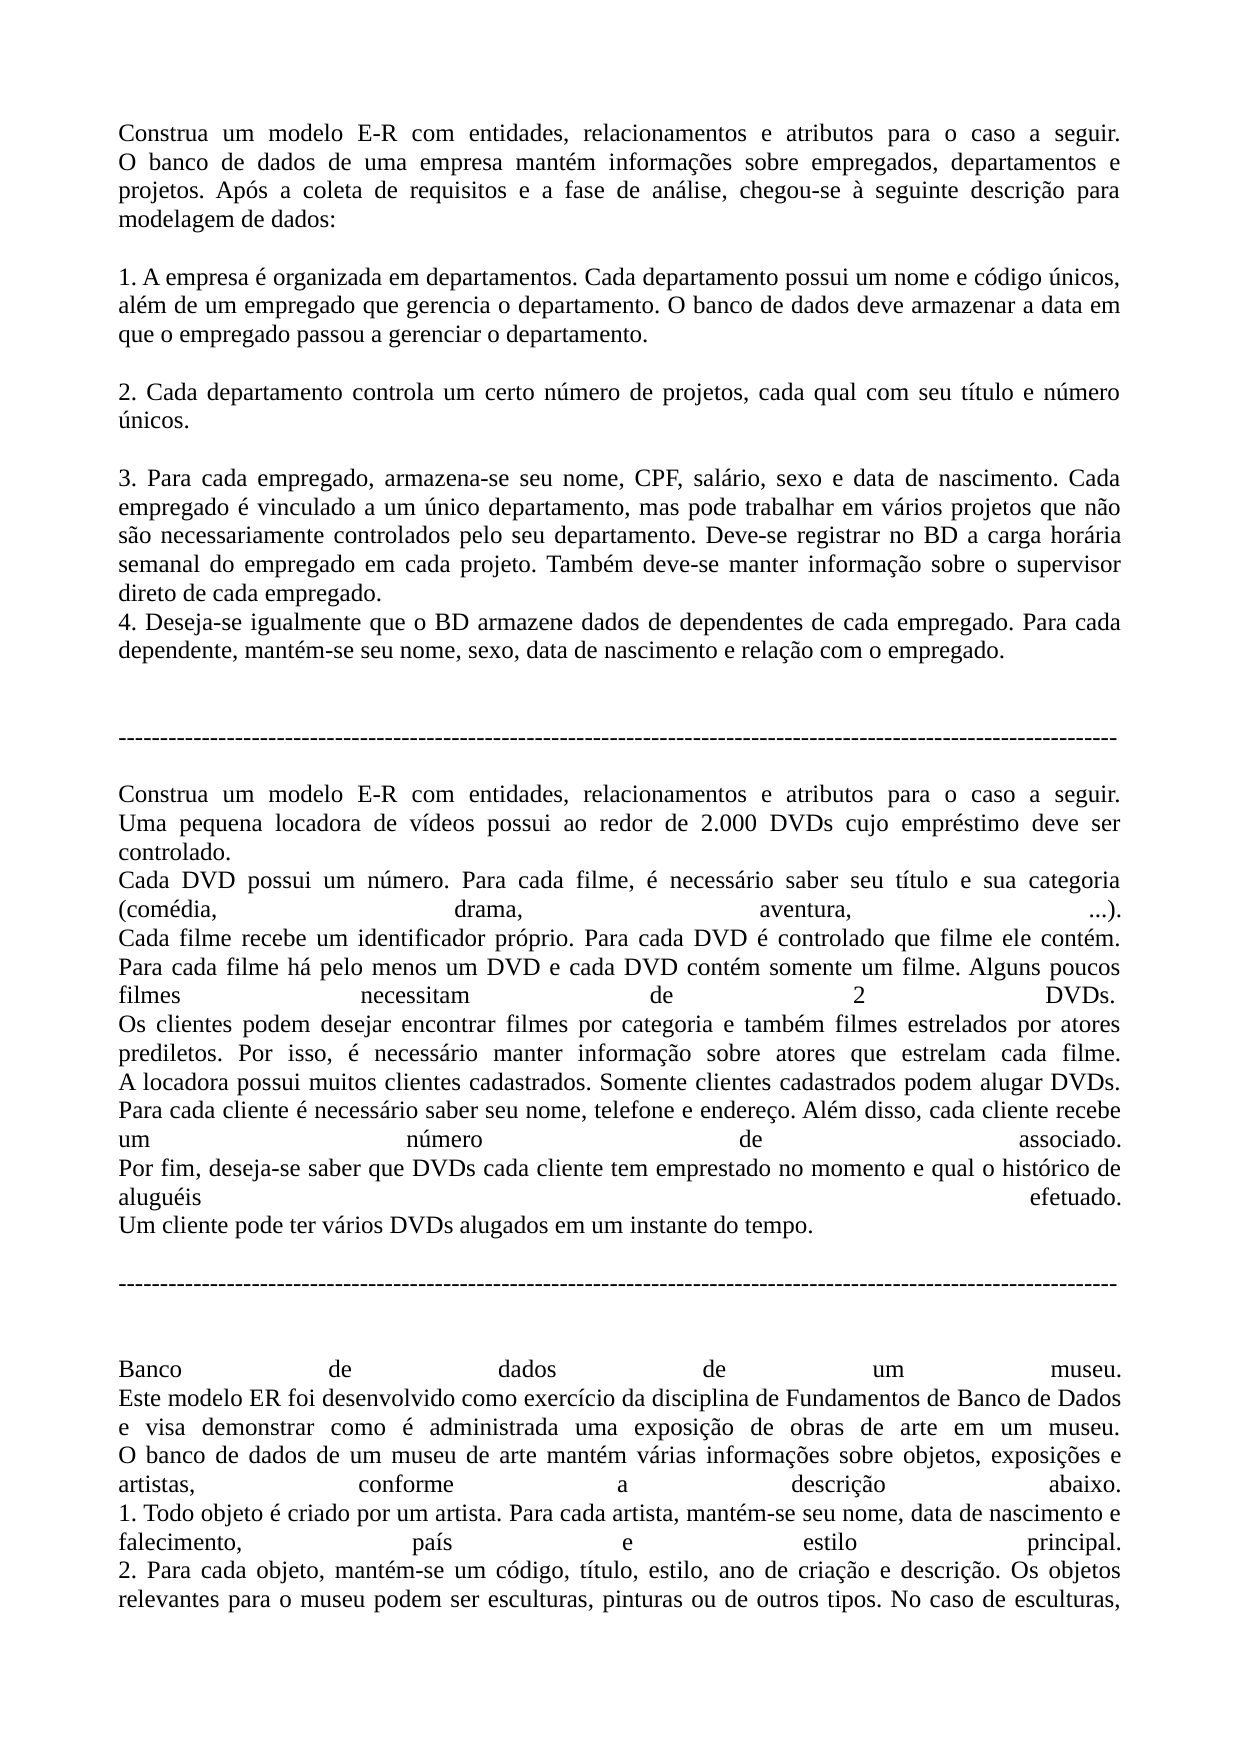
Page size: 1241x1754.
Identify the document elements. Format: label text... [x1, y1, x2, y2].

text Construa um modelo E-R com entidades, relacionamentos e atributos para o caso a seguir. Uma pequena locadora de vídeos possui ao redor de 2.000 DVDs cujo empréstimo deve ser controlado. Cada DVD possui um número. Para cada filme, é necessário saber seu título e sua categoria (comédia, drama, aventura, ...). Cada filme recebe um identificador próprio. Para cada DVD é controlado que filme ele contém. Para cada filme há pelo menos um DVD e cada DVD contém somente um filme. Alguns poucos filmes necessitam de 2 DVDs. Os clientes podem desejar encontrar filmes por categoria e também filmes estrelados por atores prediletos. Por isso, é necessário manter informação sobre atores que estrelam cada filme. A locadora possui muitos clientes cadastrados. Somente clientes cadastrados podem alugar DVDs. Para cada cliente é necessário saber seu nome, telefone e endereço. Além disso, cada cliente recebe um número de associado. Por fim, deseja-se saber que DVDs cada cliente tem emprestado no momento e qual o histórico de aluguéis efetuado. Um cliente pode ter vários DVDs alugados em um instante do tempo. [118, 779, 1122, 1239]
text 4. Deseja-se igualmente que o BD armazene dados de dependentes de cada empregado. Para cada dependente, mantém-se seu nome, sexo, data de nascimento e relação com o empregado. [118, 607, 1122, 664]
text Construa um modelo E-R com entidades, relacionamentos e atributos para o caso a seguir. O banco de dados de uma empresa mantém informações sobre empregados, departamentos e projetos. Após a coleta de requisitos e a fase de análise, chegou-se à seguinte descrição para modelagem de dados: [118, 118, 1122, 233]
text 3. Para cada empregado, armazena-se seu nome, CPF, salário, sexo e data de nascimento. Cada empregado é vinculado a um único departamento, mas pode trabalhar em vários projetos que não são necessariamente controlados pelo seu departamento. Deve-se registrar no BD a carga horária semanal do empregado em cada projeto. Também deve-se manter informação sobre o supervisor direto de cada empregado. [118, 463, 1122, 607]
text 1. A empresa é organizada em departamentos. Cada departamento possui um nome e código únicos, além de um empregado que gerencia o departamento. O banco de dados deve armazenar a data em que o empregado passou a gerenciar o departamento. [118, 262, 1122, 348]
text 2. Cada departamento controla um certo número de projetos, cada qual com seu título e número únicos. [118, 377, 1122, 434]
text ------------------------------------------------------------------------------------------------------------------------ [118, 1268, 1122, 1297]
text Banco de dados de um museu. Este modelo ER foi desenvolvido como exercício da disciplina de Fundamentos de Banco de Dados e visa demonstrar como é administrada uma exposição de obras de arte em um museu. O banco de dados de um museu de arte mantém várias informações sobre objetos, exposições e artistas, conforme a descrição abaixo. 1. Todo objeto é criado por um artista. Para cada artista, mantém-se seu nome, data de nascimento e falecimento, país e estilo principal. 2. Para cada objeto, mantém-se um código, título, estilo, ano de criação e descrição. Os objetos relevantes para o museu podem ser esculturas, pinturas ou de outros tipos. No caso de esculturas, [118, 1354, 1122, 1613]
text ------------------------------------------------------------------------------------------------------------------------ [118, 722, 1122, 751]
